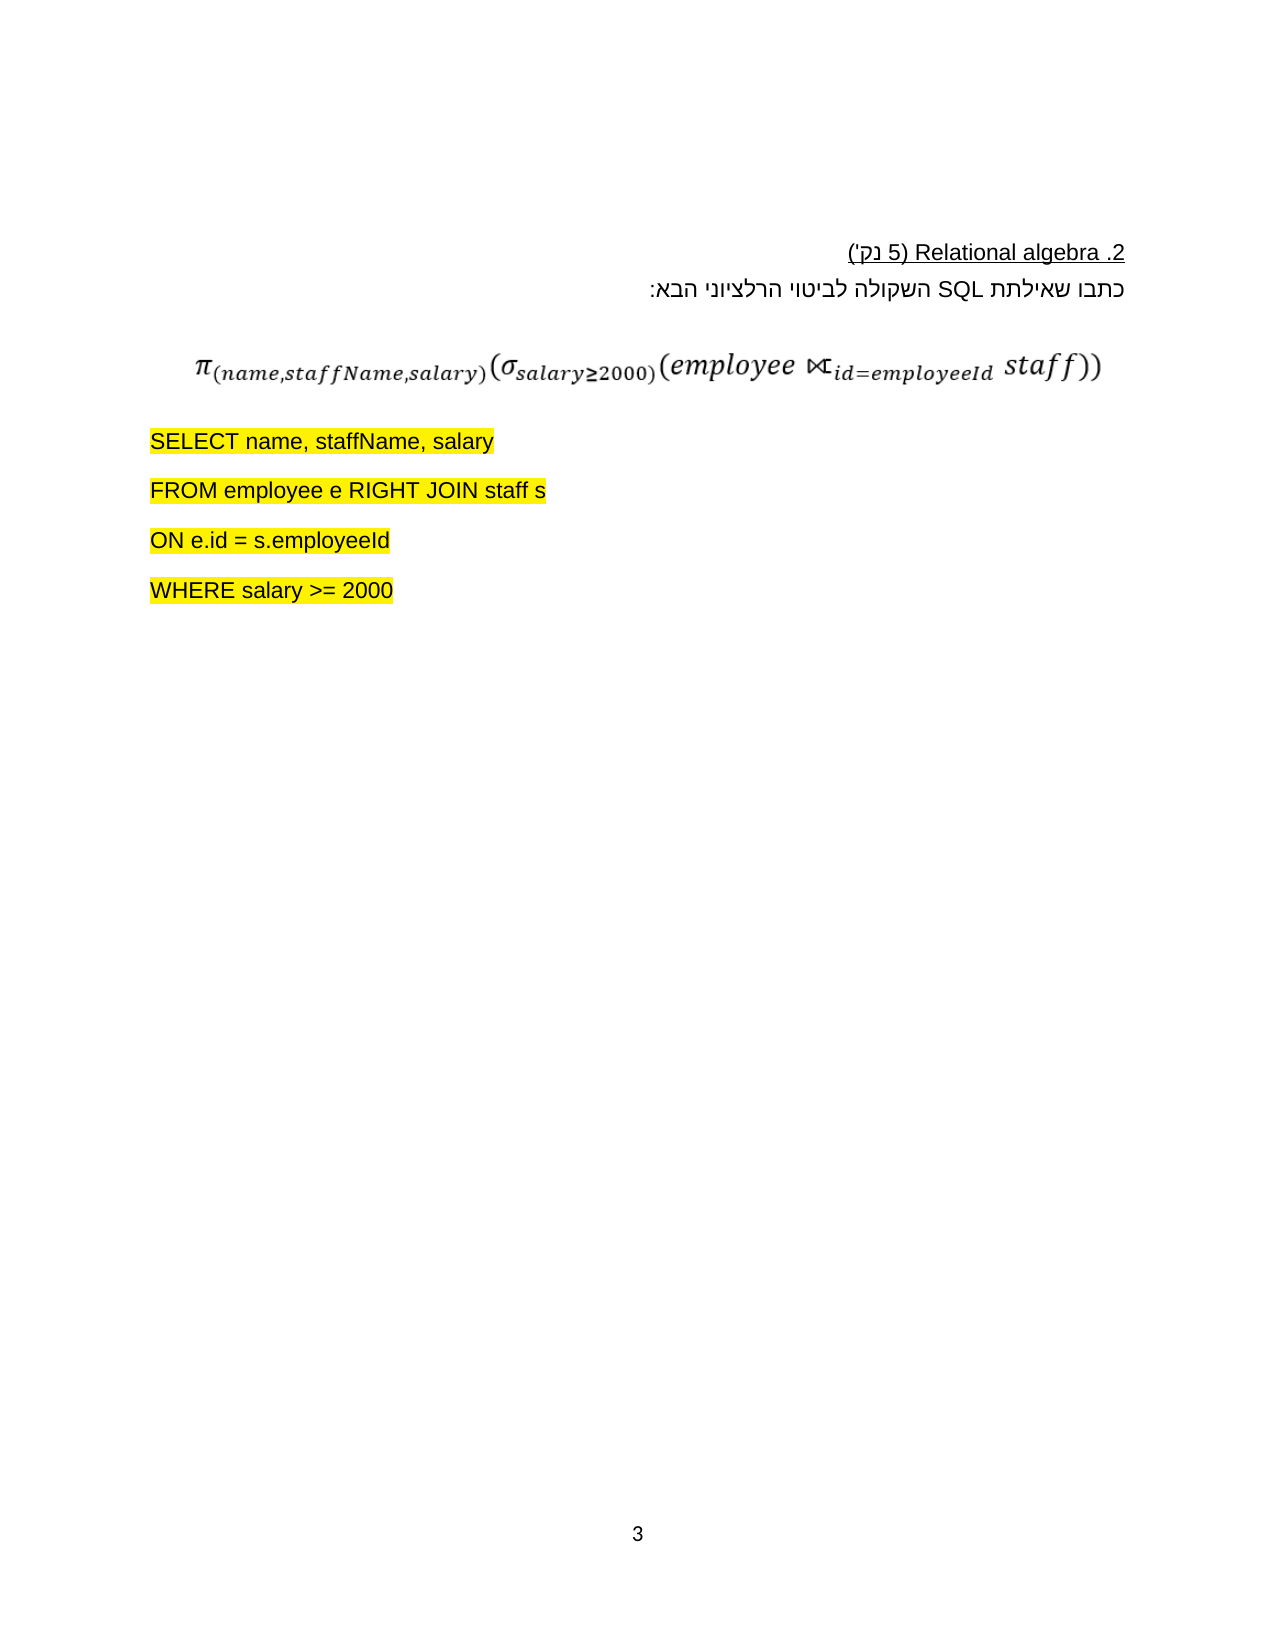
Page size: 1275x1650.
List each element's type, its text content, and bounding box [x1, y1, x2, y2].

text FROM employee e RIGHT JOIN staff s [150, 477, 1125, 504]
text WHERE salary >= 2000 [150, 577, 1125, 604]
text ON e.id = s.employeeId [150, 527, 1125, 554]
text SELECT name, staffName, salary [150, 428, 1125, 454]
picture [150, 312, 1125, 418]
text 2. Relational algebra (5 נק') [150, 239, 1125, 266]
text כתבו שאילתת SQL השקולה לביטוי הרלציוני הבא: [150, 276, 1125, 302]
